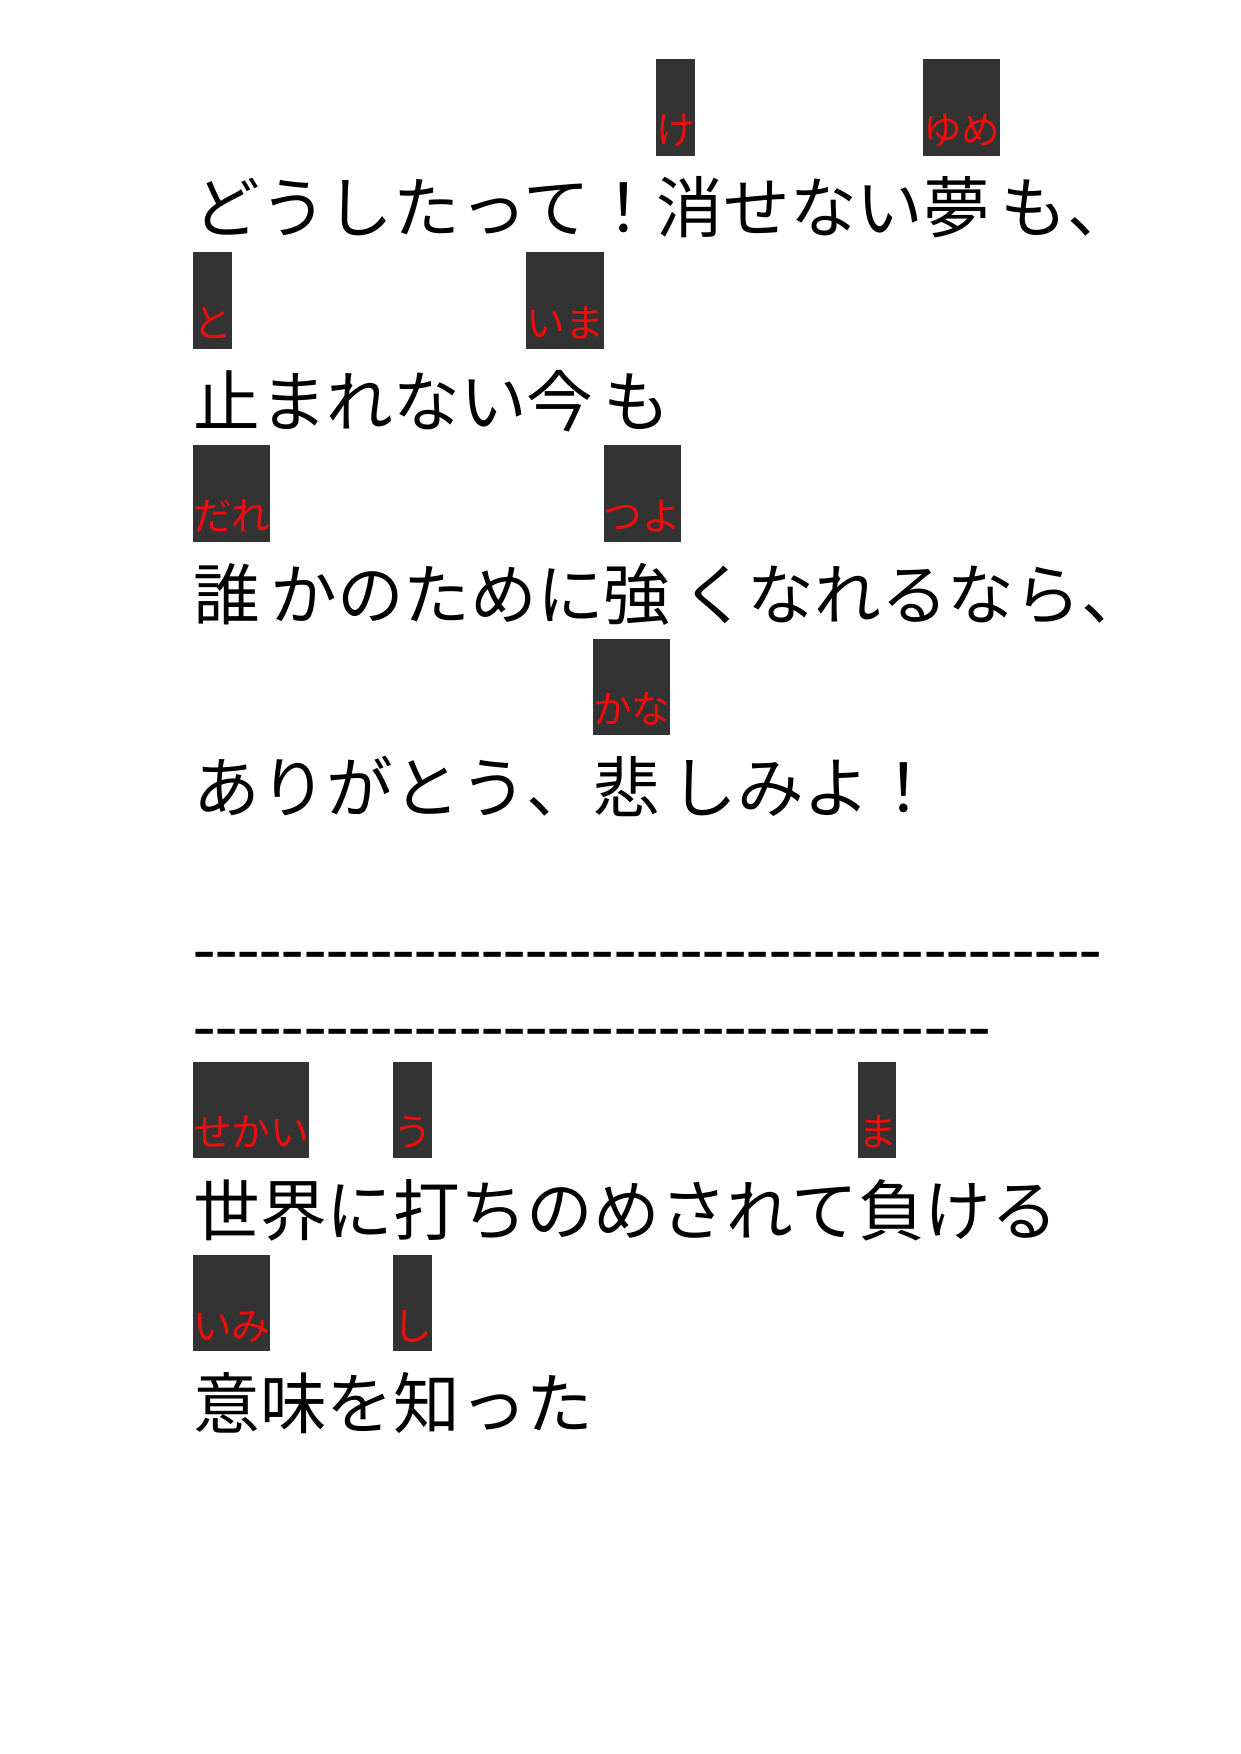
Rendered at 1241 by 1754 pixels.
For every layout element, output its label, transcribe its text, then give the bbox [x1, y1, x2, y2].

text どうしたって！消けせない夢ゆめも、止とまれない今いまも [193, 59, 1106, 445]
text 世界せかいに打うちのめされて負まける意味いみを知しった [193, 1062, 1106, 1448]
text 誰だれかのために強つよくなれるなら、ありがとう、悲かなしみよ！ [193, 445, 1106, 832]
text ----------------------------------------------------------------------------- [193, 908, 1106, 1062]
